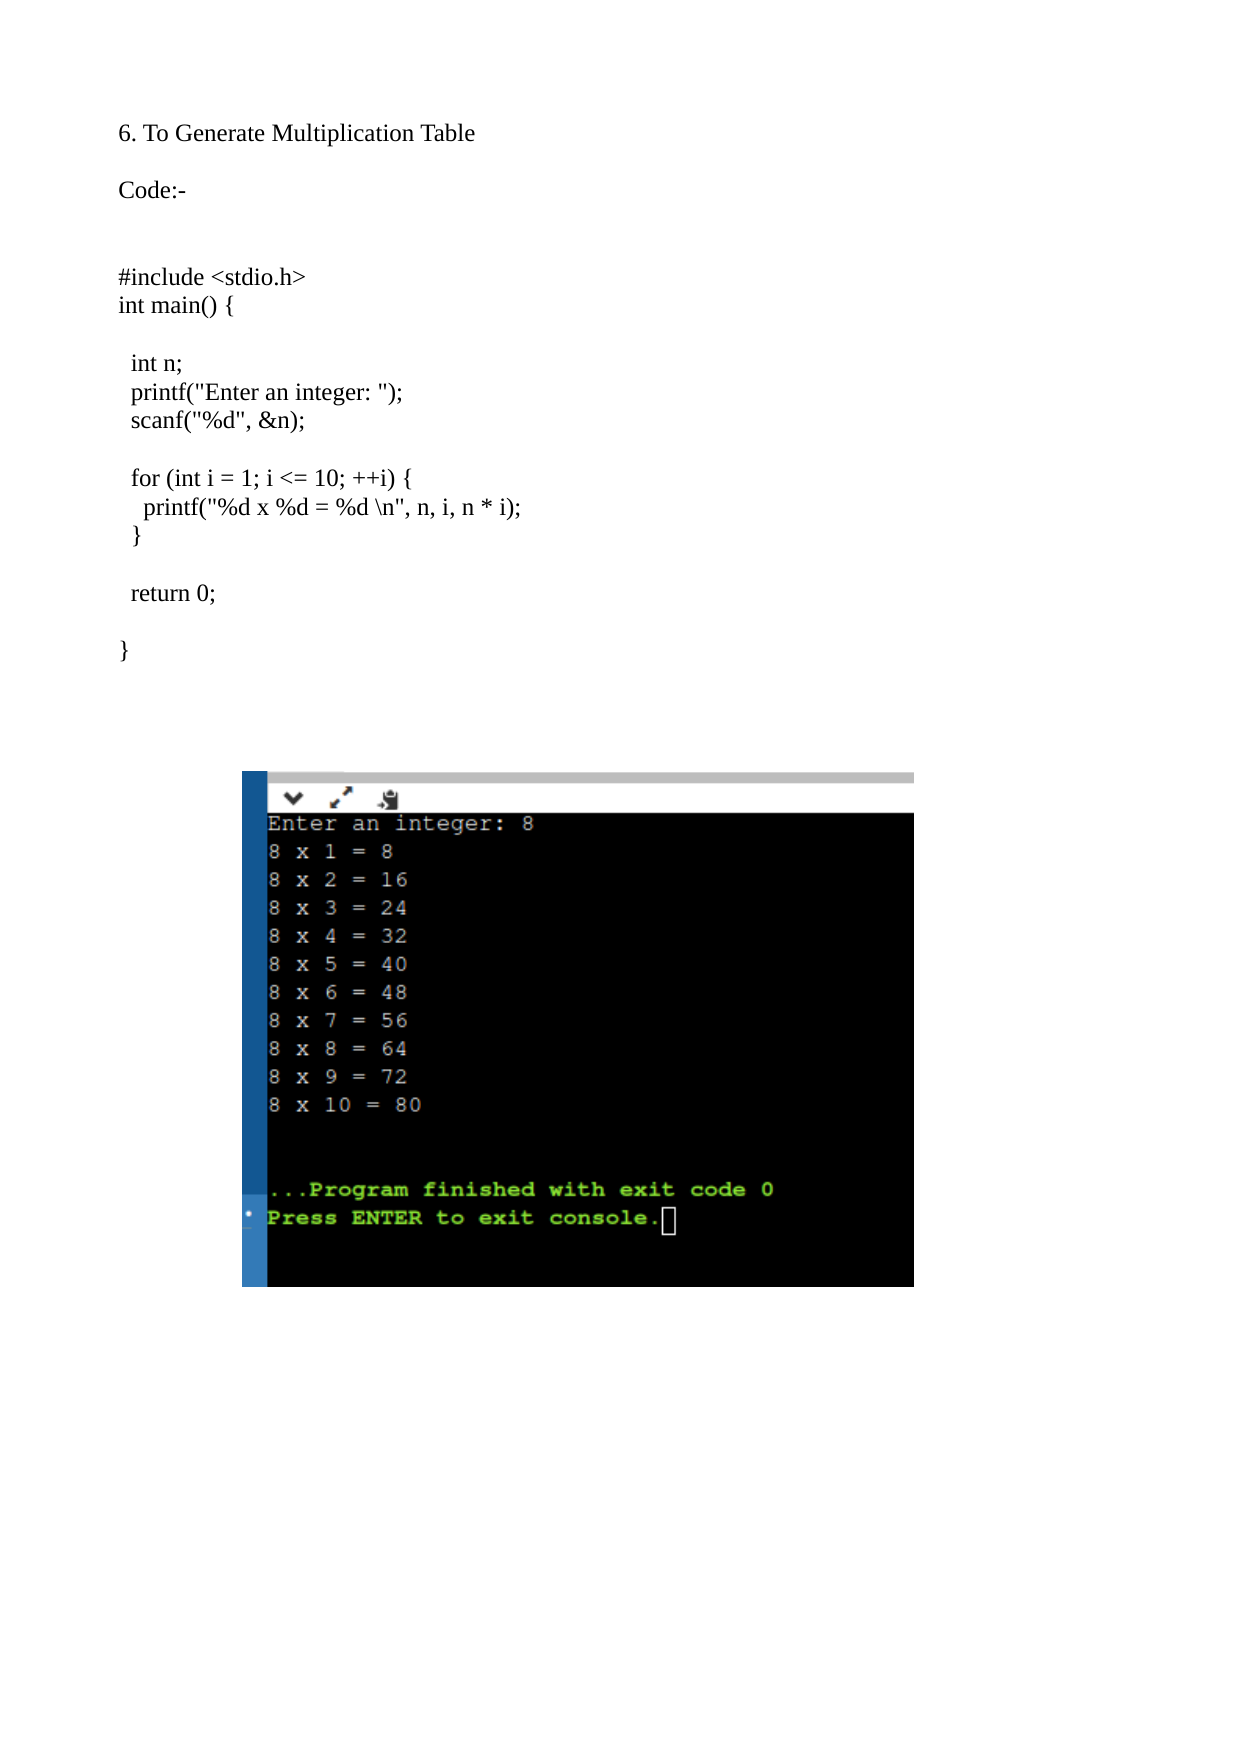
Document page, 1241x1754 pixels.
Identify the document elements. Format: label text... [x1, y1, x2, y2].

text printf("%d x %d = %d \n", n, i, n * i); [118, 492, 1122, 521]
text Code:- [118, 176, 1122, 204]
text } [118, 521, 1122, 549]
text 6. To Generate Multiplication Table [118, 118, 1122, 147]
text printf("Enter an integer: "); [118, 377, 1122, 406]
text int main() { [118, 291, 1122, 319]
text for (int i = 1; i <= 10; ++i) { [118, 463, 1122, 492]
text int n; [118, 348, 1122, 377]
text #include <stdio.h> [118, 262, 1122, 291]
picture [242, 771, 914, 1287]
text } [118, 636, 1122, 664]
text scanf("%d", &n); [118, 406, 1122, 434]
text return 0; [118, 578, 1122, 607]
